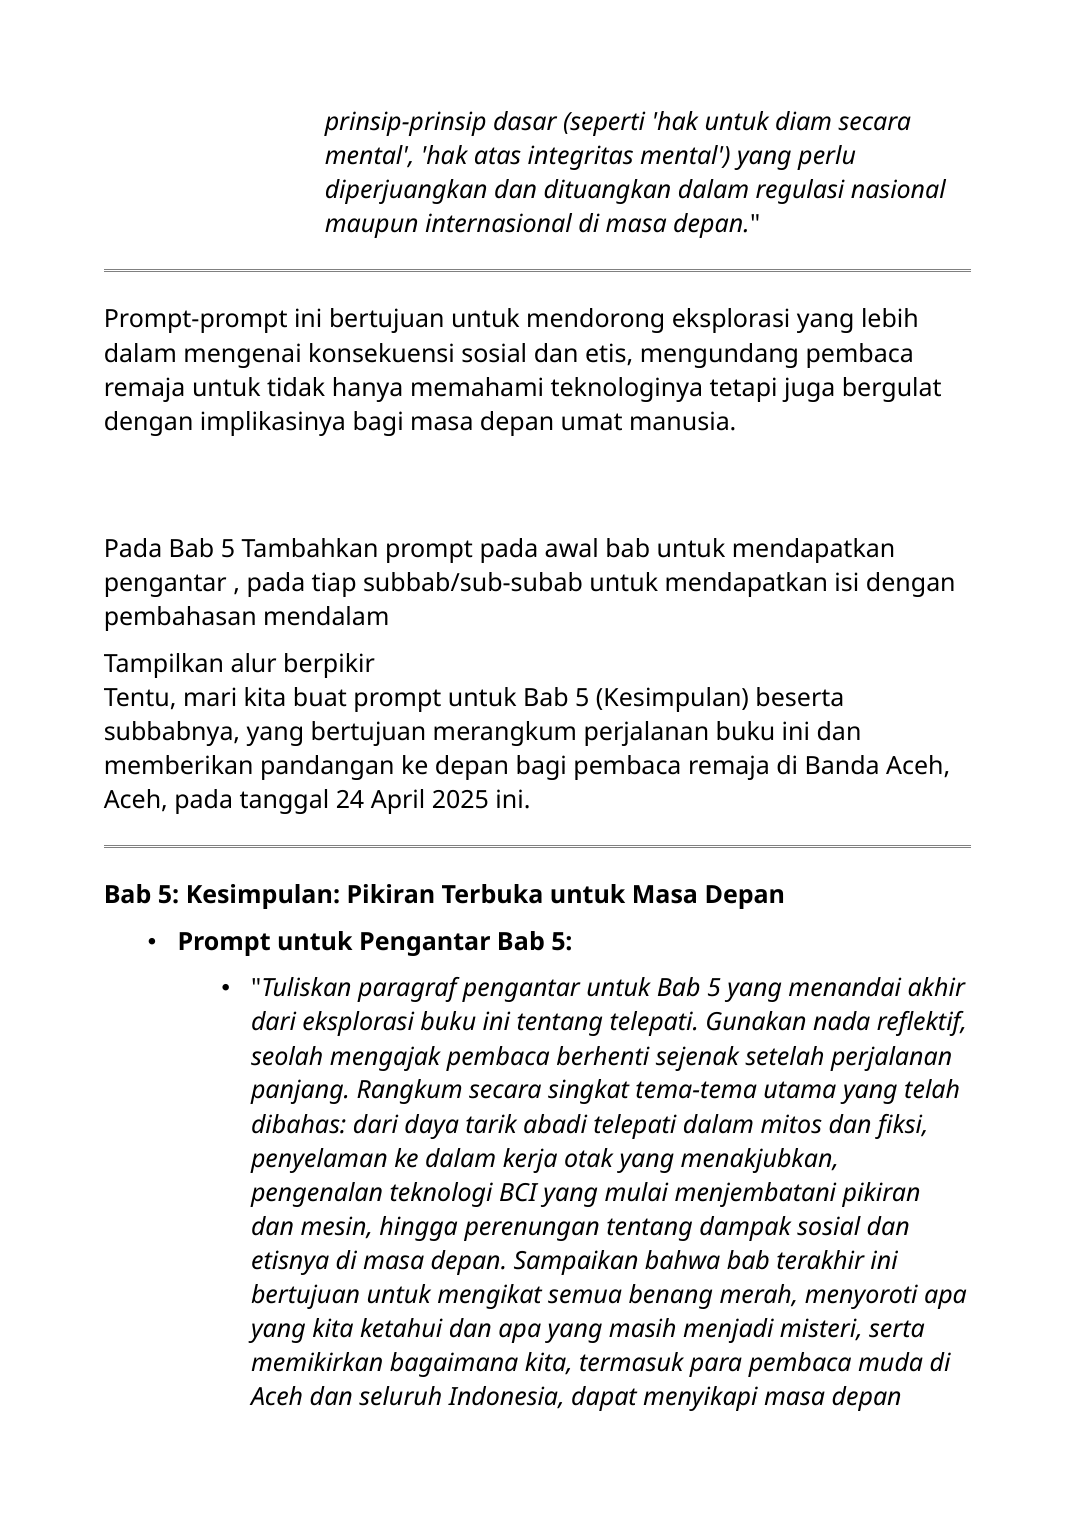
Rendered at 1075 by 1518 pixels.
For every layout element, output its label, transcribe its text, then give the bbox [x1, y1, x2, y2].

text Tentu, mari kita buat prompt untuk Bab 5 (Kesimpulan) beserta subbabnya, yang bertujuan merangkum perjalanan buku ini dan memberikan pandangan ke depan bagi pembaca remaja di Banda Aceh, Aceh, pada tanggal 24 April 2025 ini. [103, 679, 971, 816]
list prinsip-prinsip dasar (seperti 'hak untuk diam secara mental', 'hak atas integritas mental') yang perlu diperjuangkan dan dituangkan dalam regulasi nasional maupun internasional di masa depan." [295, 103, 971, 240]
text Tampilkan alur berpikir [103, 645, 971, 679]
text Prompt-prompt ini bertujuan untuk mendorong eksplorasi yang lebih dalam mengenai konsekuensi sosial dan etis, mengundang pembaca remaja untuk tidak hanya memahami teknologinya tetapi juga bergulat dengan implikasinya bagi masa depan umat manusia. [103, 301, 971, 437]
list Prompt untuk Pengantar Bab 5: [148, 923, 971, 957]
list "Tuliskan paragraf pengantar untuk Bab 5 yang menandai akhir dari eksplorasi buku ini tentang telepati. Gunakan nada reflektif, seolah mengajak pembaca berhenti sejenak setelah perjalanan panjang. Rangkum secara singkat tema-tema utama yang telah dibahas: dari daya tarik abadi telepati dalam mitos dan fiksi, penyelaman ke dalam kerja otak yang menakjubkan, pengenalan teknologi BCI yang mulai menjembatani pikiran dan mesin, hingga perenungan tentang dampak sosial dan etisnya di masa depan. Sampaikan bahwa bab terakhir ini bertujuan untuk mengikat semua benang merah, menyoroti apa yang kita ketahui dan apa yang masih menjadi misteri, serta memikirkan bagaimana kita, termasuk para pembaca muda di Aceh dan seluruh Indonesia, dapat menyikapi masa depan [221, 970, 971, 1413]
text Bab 5: Kesimpulan: Pikiran Terbuka untuk Masa Depan [103, 877, 971, 911]
text Pada Bab 5 Tambahkan prompt pada awal bab untuk mendapatkan pengantar , pada tiap subbab/sub-subab untuk mendapatkan isi dengan pembahasan mendalam [103, 531, 971, 633]
